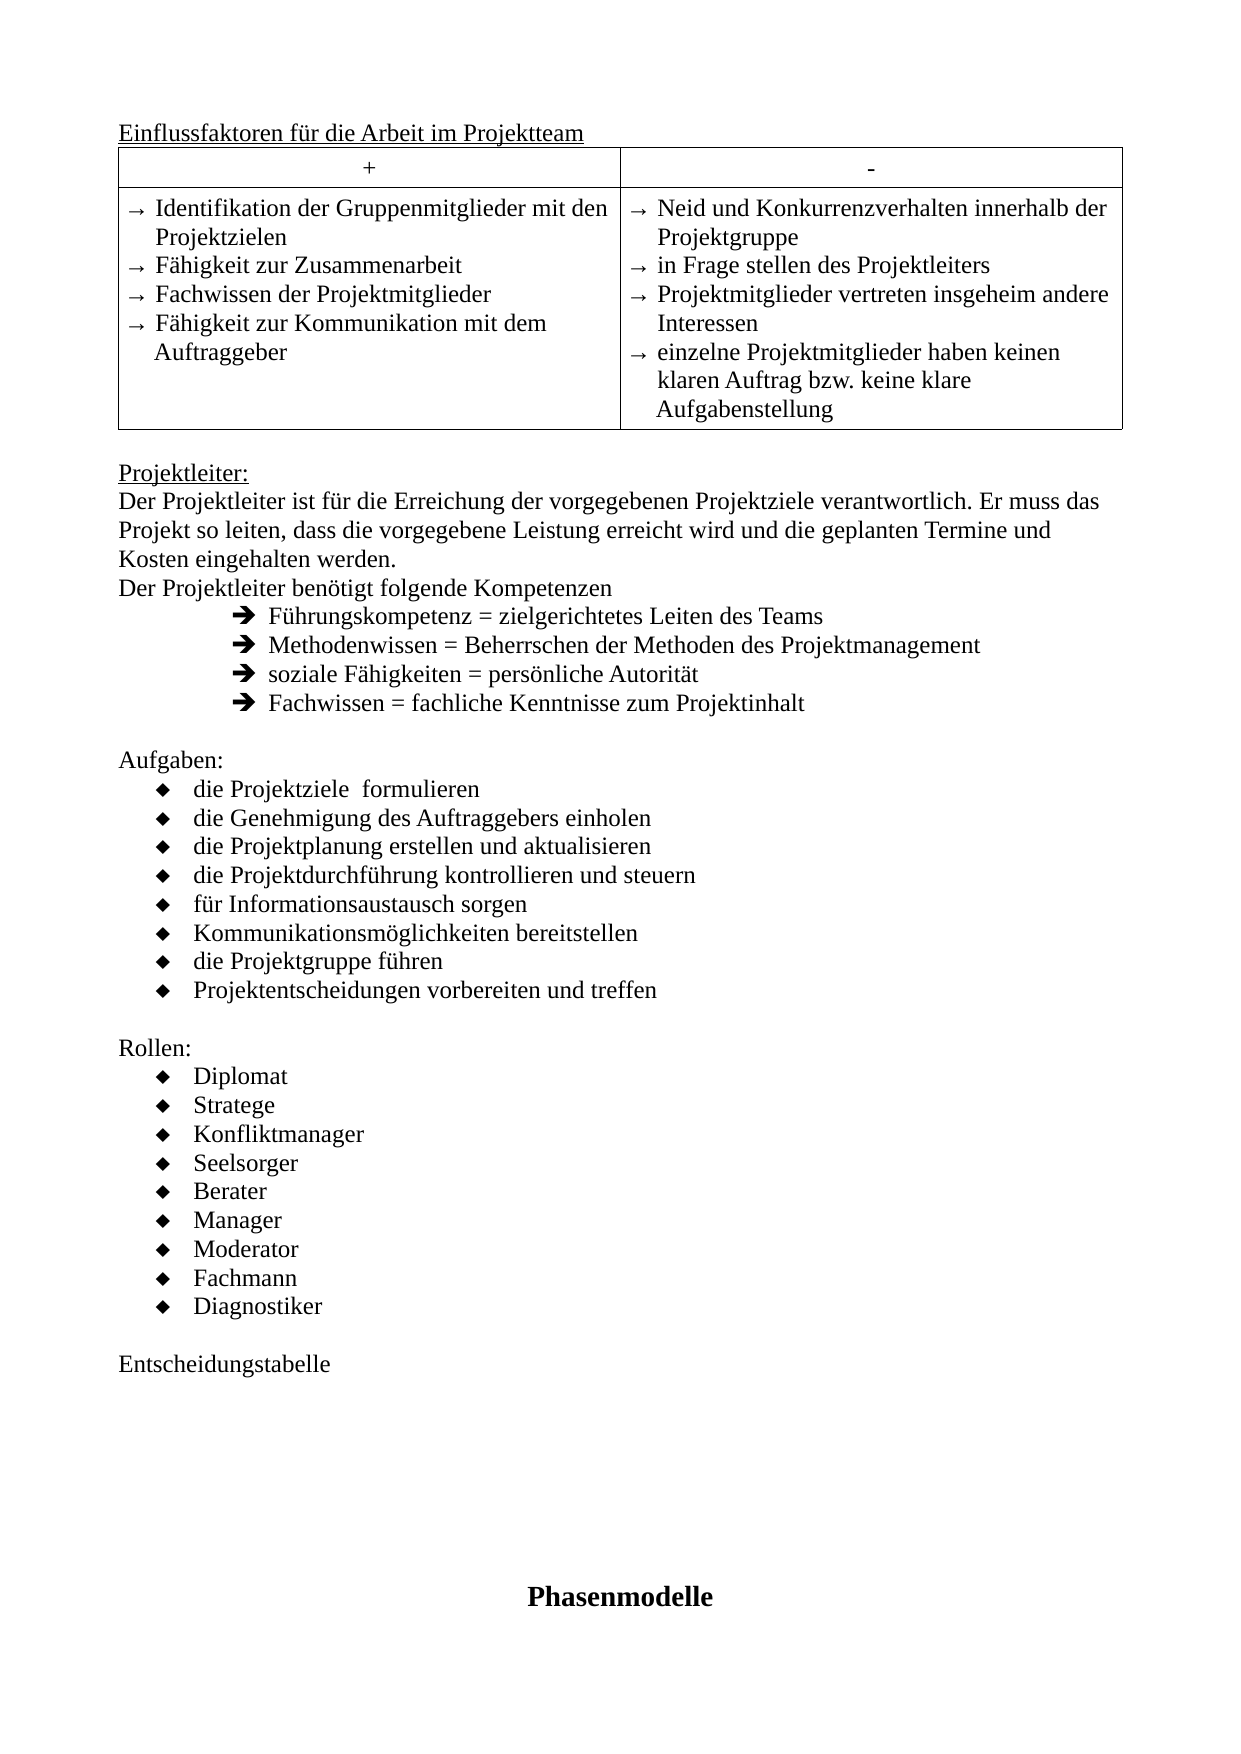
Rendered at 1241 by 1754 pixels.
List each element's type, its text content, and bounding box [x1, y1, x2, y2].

list Diagnostiker [156, 1291, 1122, 1320]
text Rollen: [118, 1033, 1122, 1061]
text Projektleiter: [118, 458, 1122, 486]
list Führungskompetenz = zielgerichtetes Leiten des Teams [231, 601, 1122, 630]
table_cell → Neid und Konkurrenzverhalten innerhalb der Projektgruppe → in Frage stellen des Projektleiters → Projektmitglieder vertreten insgeheim andere Interessen → einzelne Projektmitglieder haben keinen klaren Auftrag bzw. keine klare Aufgabenstellung [621, 188, 1122, 429]
list Moderator [156, 1234, 1122, 1263]
list Fachwissen = fachliche Kenntnisse zum Projektinhalt [231, 688, 1122, 716]
list Konfliktmanager [156, 1119, 1122, 1148]
table_cell → Identifikation der Gruppenmitglieder mit den Projektzielen → Fähigkeit zur Zusammenarbeit → Fachwissen der Projektmitglieder → Fähigkeit zur Kommunikation mit dem Auftraggeber [119, 188, 620, 429]
list Stratege [156, 1090, 1122, 1119]
list Methodenwissen = Beherrschen der Methoden des Projektmanagement [231, 630, 1122, 659]
list für Informationsaustausch sorgen [156, 889, 1122, 918]
list die Projektziele formulieren [156, 774, 1122, 803]
table_header - [621, 148, 1122, 187]
text Phasenmodelle [118, 1579, 1122, 1612]
list Projektentscheidungen vorbereiten und treffen [156, 975, 1122, 1004]
table_header + [119, 148, 620, 187]
text Einflussfaktoren für die Arbeit im Projektteam [118, 118, 1122, 147]
text Der Projektleiter ist für die Erreichung der vorgegebenen Projektziele verantwortlich. Er muss das Projekt so leiten, dass die vorgegebene Leistung erreicht wird und die geplanten Termine und Kosten eingehalten werden. [118, 486, 1122, 573]
list Fachmann [156, 1263, 1122, 1291]
list Berater [156, 1176, 1122, 1205]
list die Projektdurchführung kontrollieren und steuern [156, 860, 1122, 889]
text Entscheidungstabelle [118, 1349, 1122, 1378]
list Seelsorger [156, 1148, 1122, 1176]
list die Projektgruppe führen [156, 946, 1122, 975]
list Diplomat [156, 1061, 1122, 1090]
list Kommunikationsmöglichkeiten bereitstellen [156, 918, 1122, 946]
list Manager [156, 1205, 1122, 1234]
text Der Projektleiter benötigt folgende Kompetenzen [118, 573, 1122, 601]
list die Projektplanung erstellen und aktualisieren [156, 831, 1122, 860]
list soziale Fähigkeiten = persönliche Autorität [231, 659, 1122, 688]
text Aufgaben: [118, 745, 1122, 774]
list die Genehmigung des Auftraggebers einholen [156, 803, 1122, 831]
